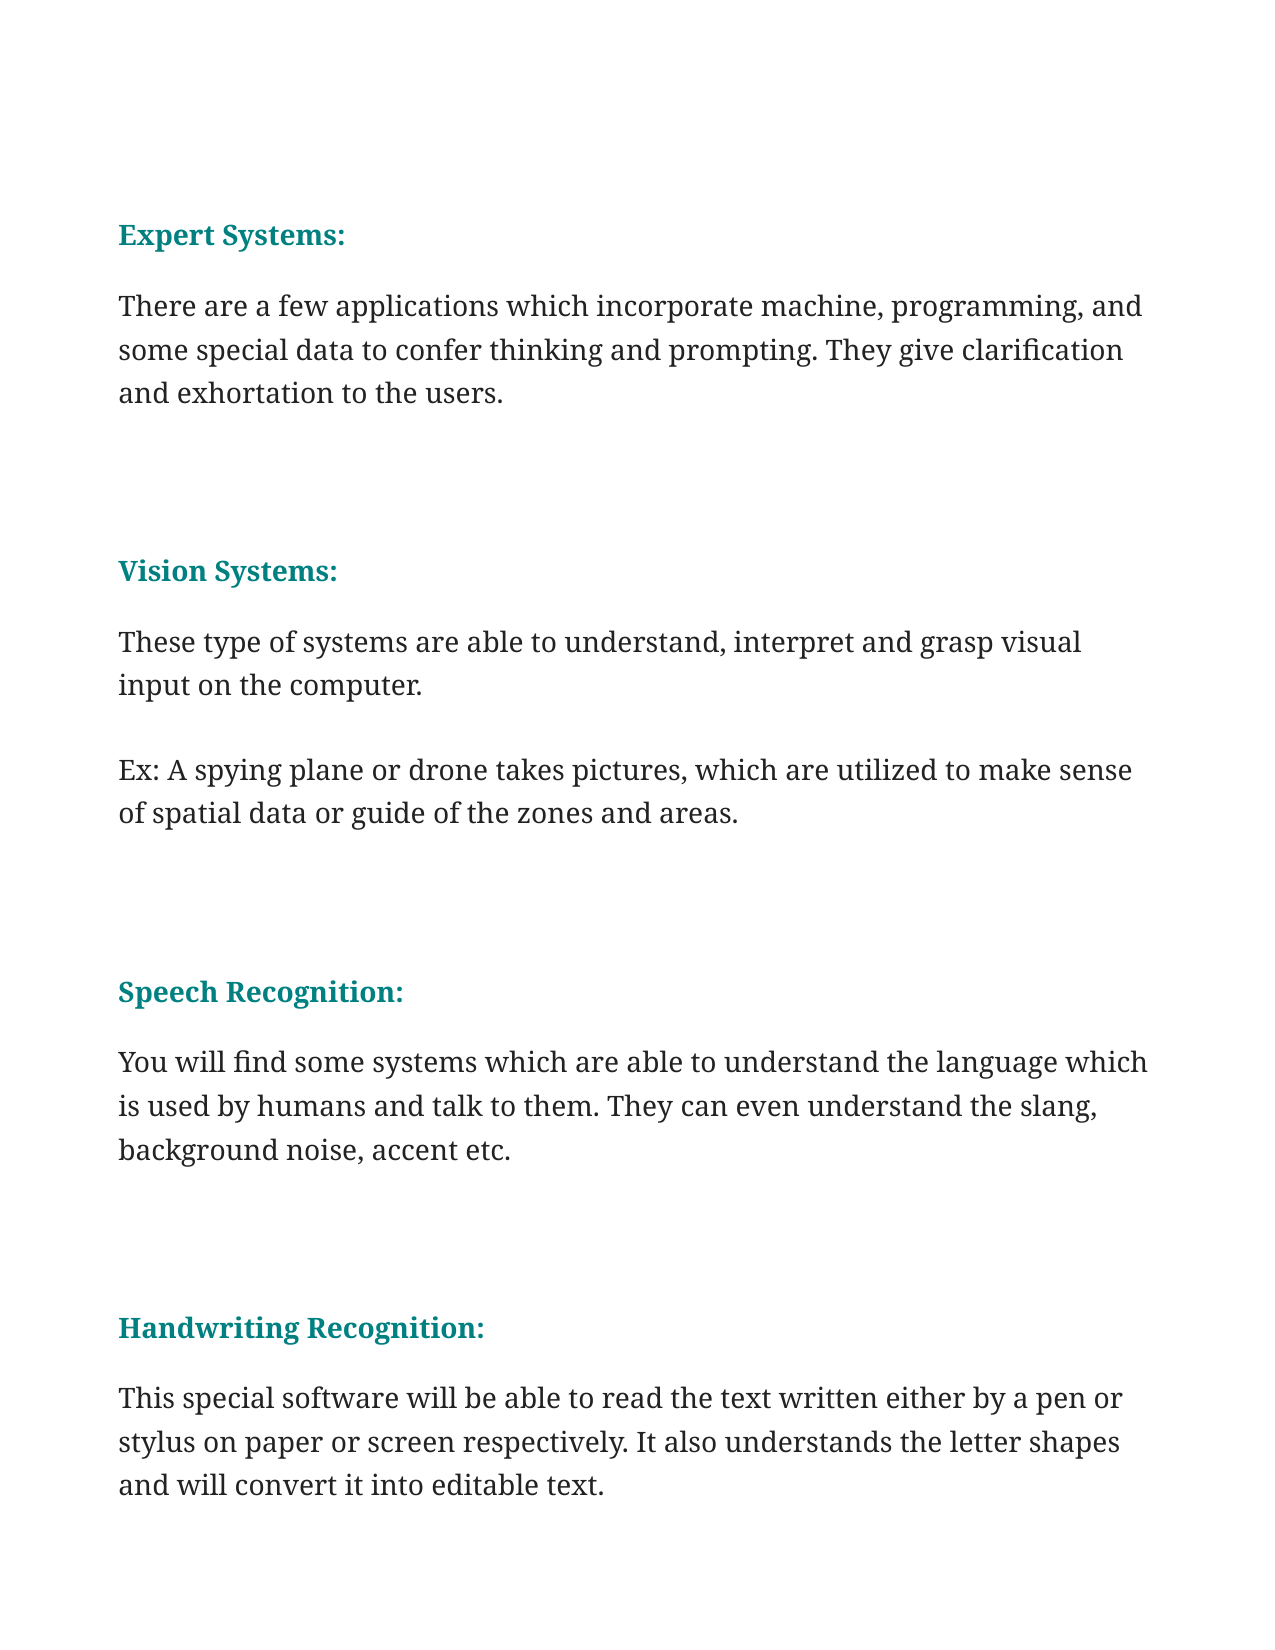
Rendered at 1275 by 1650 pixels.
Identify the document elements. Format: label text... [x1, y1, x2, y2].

text There are a few applications which incorporate machine, programming, and some special data to confer thinking and prompting. They give clarification and exhortation to the users. [118, 281, 1157, 412]
subtitle Vision Systems: [118, 543, 1157, 590]
subtitle Speech Recognition: [118, 963, 1157, 1010]
text Ex: A spying plane or drone takes pictures, which are utilized to make sense of spatial data or guide of the zones and areas. [118, 745, 1157, 832]
subtitle Expert Systems: [118, 207, 1157, 254]
text These type of systems are able to understand, interpret and grasp visual input on the computer. [118, 617, 1157, 704]
text You will find some systems which are able to understand the language which is used by humans and talk to them. They can even understand the slang, background noise, accent etc. [118, 1037, 1157, 1168]
text This special software will be able to read the text written either by a pen or stylus on paper or screen respectively. It also understands the letter shapes and will convert it into editable text. [118, 1373, 1157, 1504]
subtitle Handwriting Recognition: [118, 1299, 1157, 1346]
